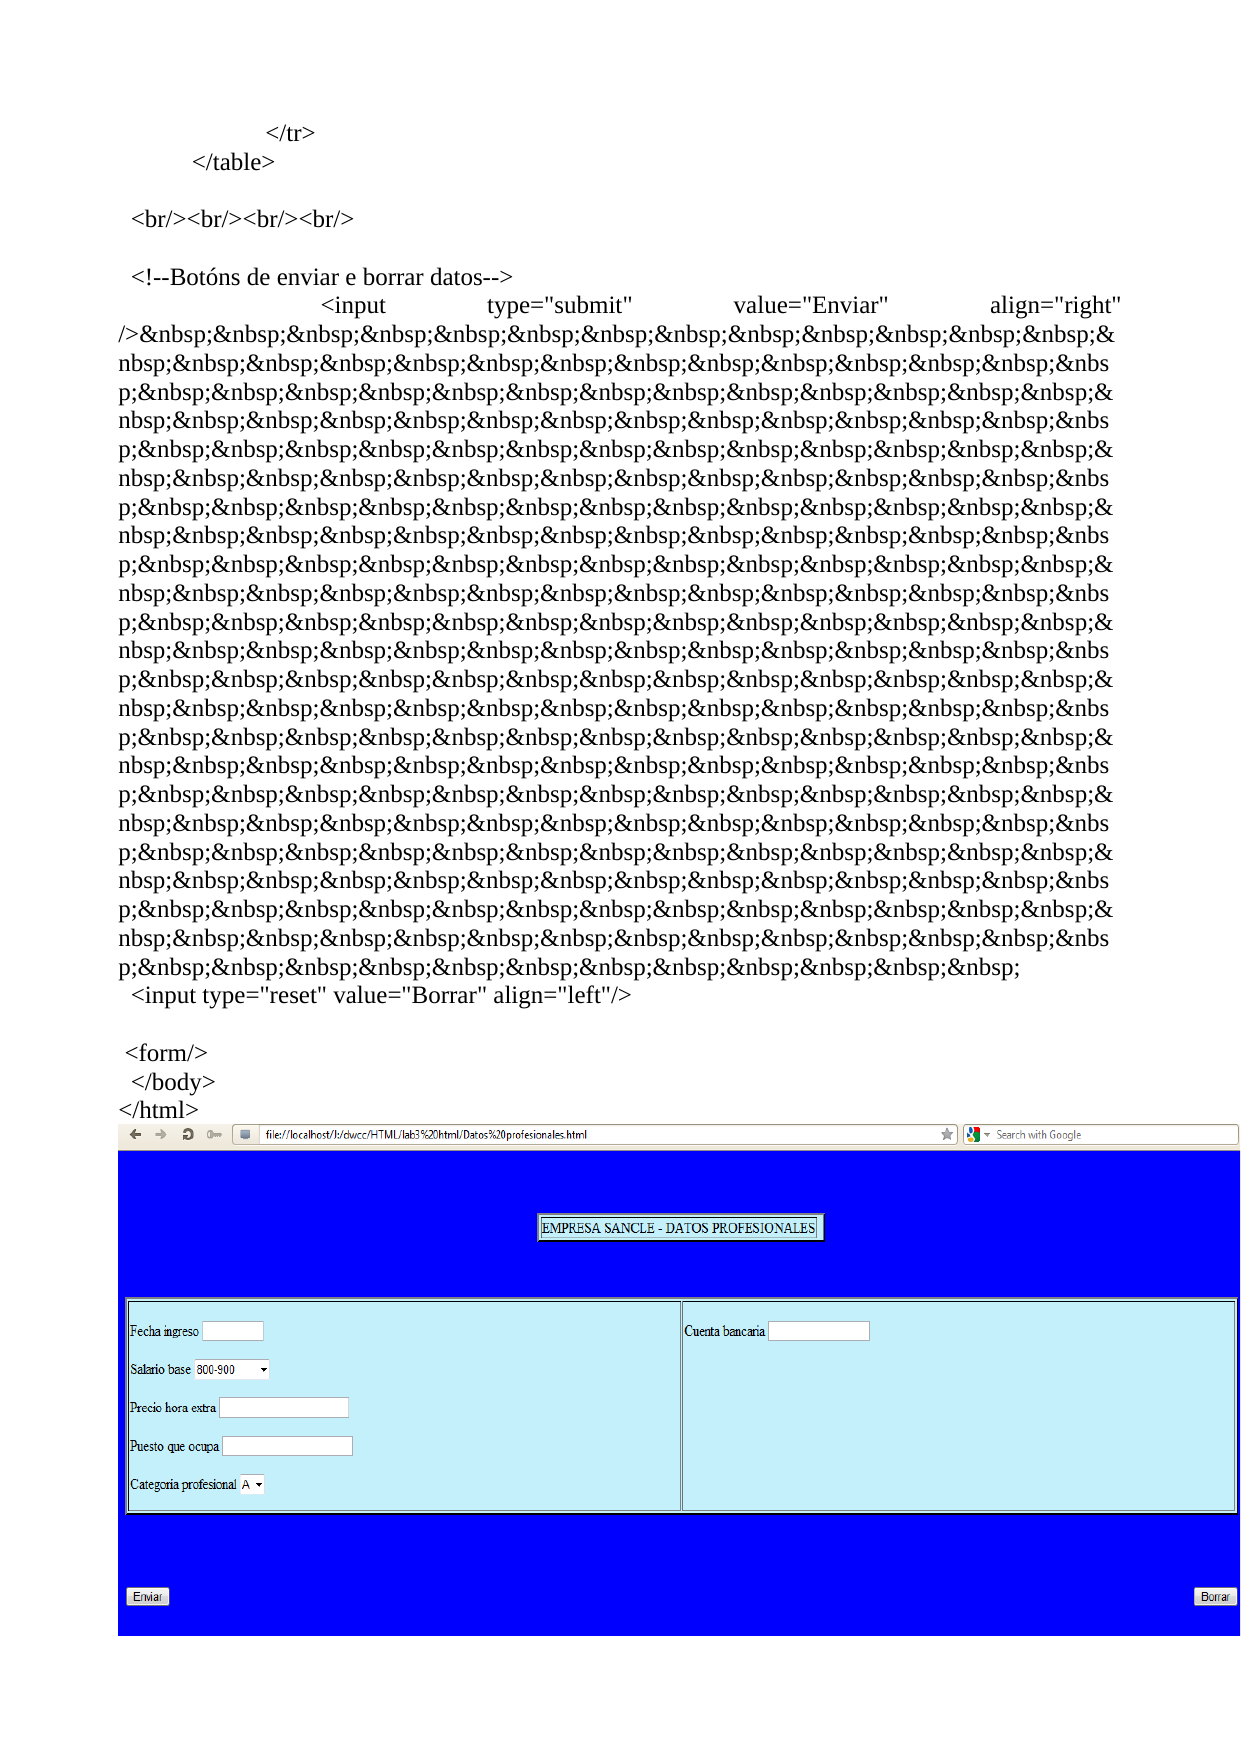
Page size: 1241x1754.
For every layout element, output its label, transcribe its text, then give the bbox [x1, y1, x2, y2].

text </table> [118, 147, 1122, 176]
text </tr> [118, 118, 1122, 147]
text </html> [118, 1096, 1122, 1124]
text <!--Botóns de enviar e borrar datos--> [118, 262, 1122, 291]
text <br/><br/><br/><br/> [118, 204, 1122, 233]
text <input type="reset" value="Borrar" align="left"/> [118, 981, 1122, 1009]
text <form/> [118, 1038, 1122, 1067]
text <input type="submit" value="Enviar" align="right" />&nbsp;&nbsp;&nbsp;&nbsp;&nbsp;&nbsp;&nbsp;&nbsp;&nbsp;&nbsp;&nbsp;&nbsp;&nbsp;&nbsp;&nbsp;&nbsp;&nbsp;&nbsp;&nbsp;&nbsp;&nbsp;&nbsp;&nbsp;&nbsp;&nbsp;&nbsp;&nbsp;&nbsp;&nbsp;&nbsp;&nbsp;&nbsp;&nbsp;&nbsp;&nbsp;&nbsp;&nbsp;&nbsp;&nbsp;&nbsp;&nbsp;&nbsp;&nbsp;&nbsp;&nbsp;&nbsp;&nbsp;&nbsp;&nbsp;&nbsp;&nbsp;&nbsp;&nbsp;&nbsp;&nbsp;&nbsp;&nbsp;&nbsp;&nbsp;&nbsp;&nbsp;&nbsp;&nbsp;&nbsp;&nbsp;&nbsp;&nbsp;&nbsp;&nbsp;&nbsp;&nbsp;&nbsp;&nbsp;&nbsp;&nbsp;&nbsp;&nbsp;&nbsp;&nbsp;&nbsp;&nbsp;&nbsp;&nbsp;&nbsp;&nbsp;&nbsp;&nbsp;&nbsp;&nbsp;&nbsp;&nbsp;&nbsp;&nbsp;&nbsp;&nbsp;&nbsp;&nbsp;&nbsp;&nbsp;&nbsp;&nbsp;&nbsp;&nbsp;&nbsp;&nbsp;&nbsp;&nbsp;&nbsp;&nbsp;&nbsp;&nbsp;&nbsp;&nbsp;&nbsp;&nbsp;&nbsp;&nbsp;&nbsp;&nbsp;&nbsp;&nbsp;&nbsp;&nbsp;&nbsp;&nbsp;&nbsp;&nbsp;&nbsp;&nbsp;&nbsp;&nbsp;&nbsp;&nbsp;&nbsp;&nbsp;&nbsp;&nbsp;&nbsp;&nbsp;&nbsp;&nbsp;&nbsp;&nbsp;&nbsp;&nbsp;&nbsp;&nbsp;&nbsp;&nbsp;&nbsp;&nbsp;&nbsp;&nbsp;&nbsp;&nbsp;&nbsp;&nbsp;&nbsp;&nbsp;&nbsp;&nbsp;&nbsp;&nbsp;&nbsp;&nbsp;&nbsp;&nbsp;&nbsp;&nbsp;&nbsp;&nbsp;&nbsp;&nbsp;&nbsp;&nbsp;&nbsp;&nbsp;&nbsp;&nbsp;&nbsp;&nbsp;&nbsp;&nbsp;&nbsp;&nbsp;&nbsp;&nbsp;&nbsp;&nbsp;&nbsp;&nbsp;&nbsp;&nbsp;&nbsp;&nbsp;&nbsp;&nbsp;&nbsp;&nbsp;&nbsp;&nbsp;&nbsp;&nbsp;&nbsp;&nbsp;&nbsp;&nbsp;&nbsp;&nbsp;&nbsp;&nbsp;&nbsp;&nbsp;&nbsp;&nbsp;&nbsp;&nbsp;&nbsp;&nbsp;&nbsp;&nbsp;&nbsp;&nbsp;&nbsp;&nbsp;&nbsp;&nbsp;&nbsp;&nbsp;&nbsp;&nbsp;&nbsp;&nbsp;&nbsp;&nbsp;&nbsp;&nbsp;&nbsp;&nbsp;&nbsp;&nbsp;&nbsp;&nbsp;&nbsp;&nbsp;&nbsp;&nbsp;&nbsp;&nbsp;&nbsp;&nbsp;&nbsp;&nbsp;&nbsp;&nbsp;&nbsp;&nbsp;&nbsp;&nbsp;&nbsp;&nbsp;&nbsp;&nbsp;&nbsp;&nbsp;&nbsp;&nbsp;&nbsp;&nbsp;&nbsp;&nbsp;&nbsp;&nbsp;&nbsp;&nbsp;&nbsp;&nbsp;&nbsp;&nbsp;&nbsp;&nbsp;&nbsp;&nbsp;&nbsp;&nbsp;&nbsp;&nbsp;&nbsp;&nbsp;&nbsp;&nbsp;&nbsp;&nbsp;&nbsp;&nbsp;&nbsp;&nbsp;&nbsp;&nbsp;&nbsp;&nbsp;&nbsp;&nbsp;&nbsp;&nbsp;&nbsp;&nbsp;&nbsp;&nbsp; [118, 291, 1122, 981]
text </body> [118, 1067, 1122, 1096]
